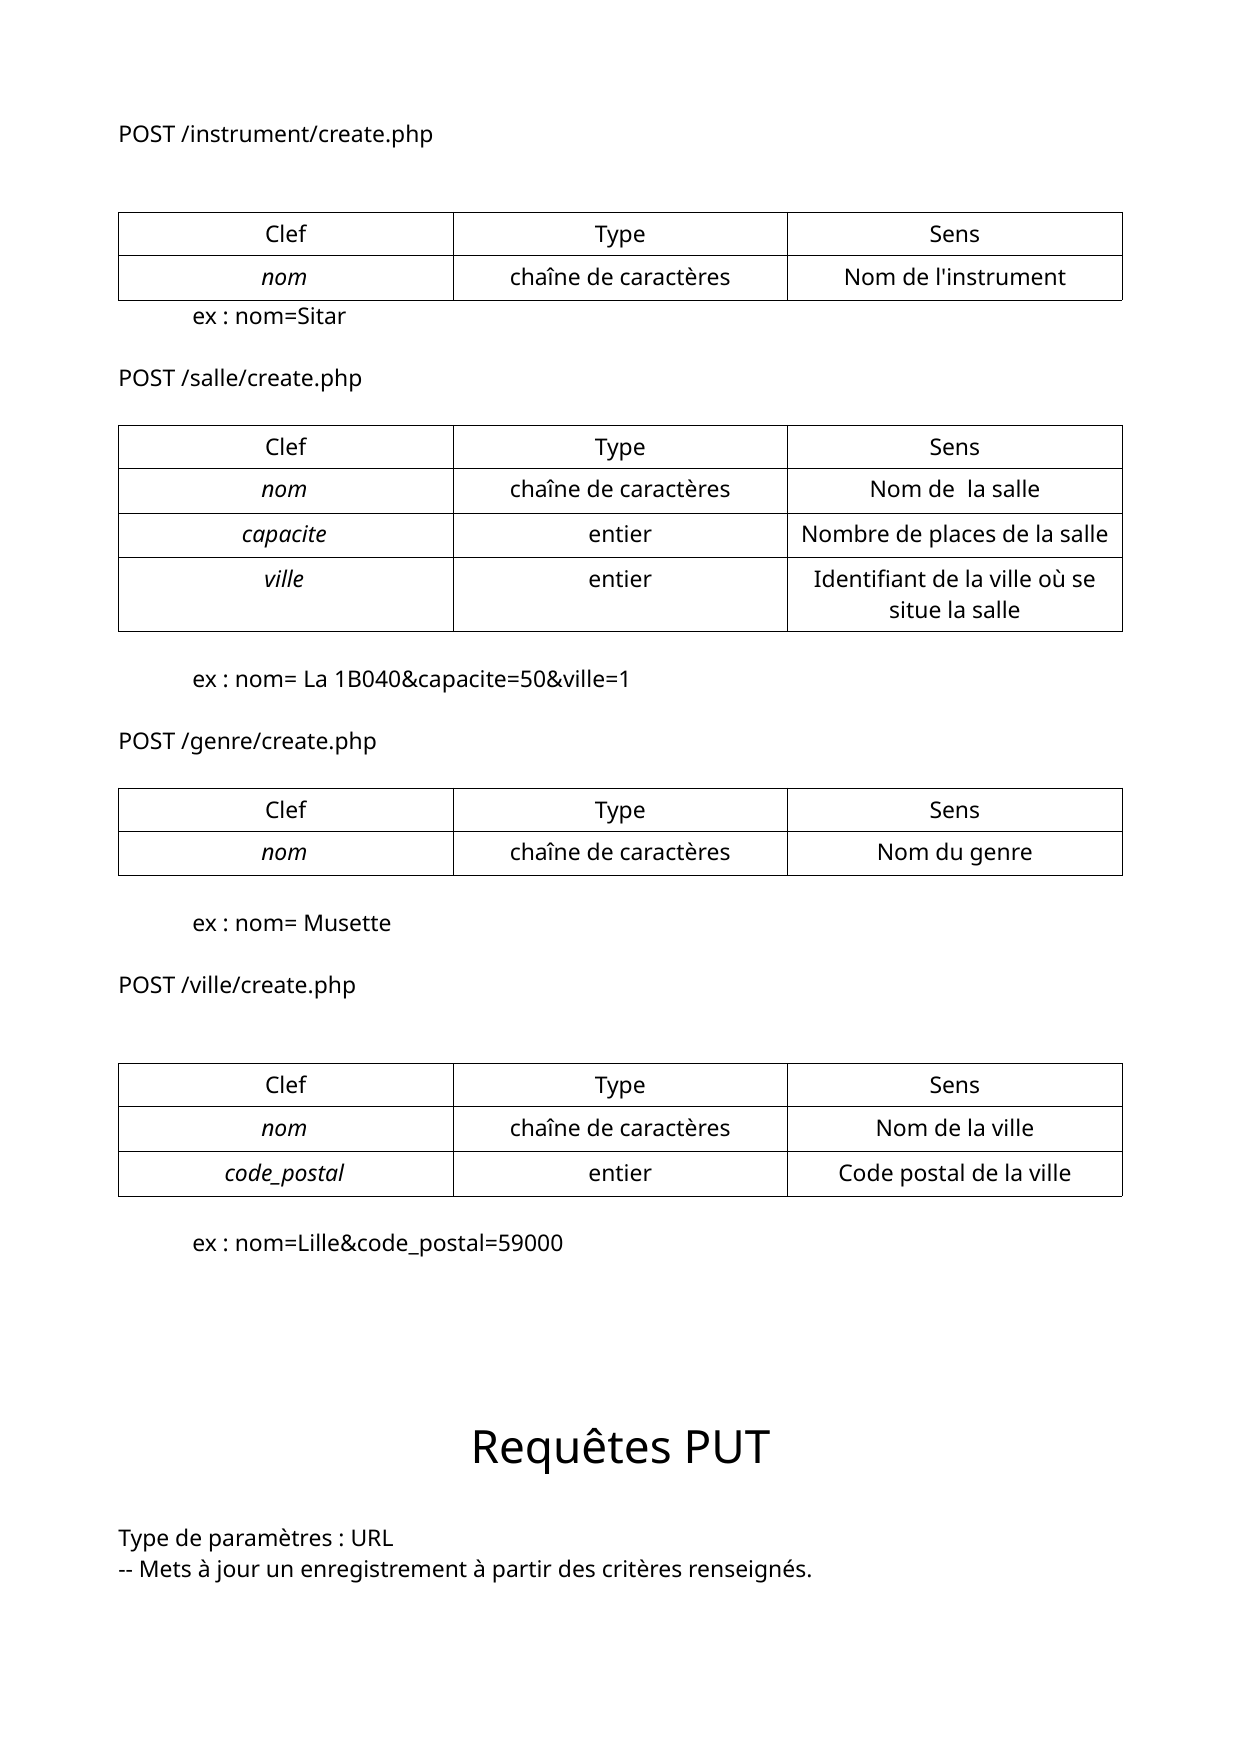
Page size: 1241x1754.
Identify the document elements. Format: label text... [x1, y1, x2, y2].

table_header Clef [119, 213, 453, 255]
table_header Type [454, 1064, 787, 1106]
table_header Clef [119, 1064, 453, 1106]
text -- Mets à jour un enregistrement à partir des critères renseignés. [118, 1553, 1122, 1584]
text POST /ville/create.php [118, 969, 1122, 1001]
table_cell entier [454, 1152, 787, 1196]
table_cell Nom de la salle [788, 469, 1122, 512]
text ex : nom=Sitar [118, 301, 1122, 331]
table_header Sens [788, 1064, 1122, 1106]
table_cell Nom du genre [788, 832, 1122, 875]
text POST /genre/create.php [118, 725, 1122, 756]
table_cell Code postal de la ville [788, 1152, 1122, 1196]
table_header Type [454, 213, 787, 255]
text Requêtes PUT [118, 1414, 1122, 1477]
table_cell ville [119, 558, 453, 631]
table_cell nom [119, 256, 453, 299]
table_cell chaîne de caractères [454, 256, 787, 299]
table_cell Nom de la ville [788, 1107, 1122, 1151]
table_cell entier [454, 514, 787, 557]
text Type de paramètres : URL [118, 1522, 1122, 1553]
text ex : nom= Musette [118, 907, 1122, 938]
table_header Sens [788, 789, 1122, 831]
text ex : nom= La 1B040&capacite=50&ville=1 [118, 663, 1122, 694]
table_cell Nombre de places de la salle [788, 514, 1122, 557]
table_cell code_postal [119, 1152, 453, 1196]
table_cell chaîne de caractères [454, 832, 787, 875]
table_header Sens [788, 426, 1122, 467]
table_cell chaîne de caractères [454, 469, 787, 512]
table_header Clef [119, 426, 453, 467]
table_cell capacite [119, 514, 453, 557]
text ex : nom=Lille&code_postal=59000 [118, 1227, 1122, 1258]
table_cell Identifiant de la ville où se situe la salle [788, 558, 1122, 631]
table_header Clef [119, 789, 453, 831]
table_cell chaîne de caractères [454, 1107, 787, 1151]
table_cell nom [119, 1107, 453, 1151]
text POST /instrument/create.php [118, 118, 1122, 149]
text POST /salle/create.php [118, 362, 1122, 393]
table_cell nom [119, 832, 453, 875]
table_cell entier [454, 558, 787, 631]
table_cell Nom de l'instrument [788, 256, 1122, 299]
table_header Type [454, 426, 787, 467]
table_cell nom [119, 469, 453, 512]
table_header Type [454, 789, 787, 831]
table_header Sens [788, 213, 1122, 255]
